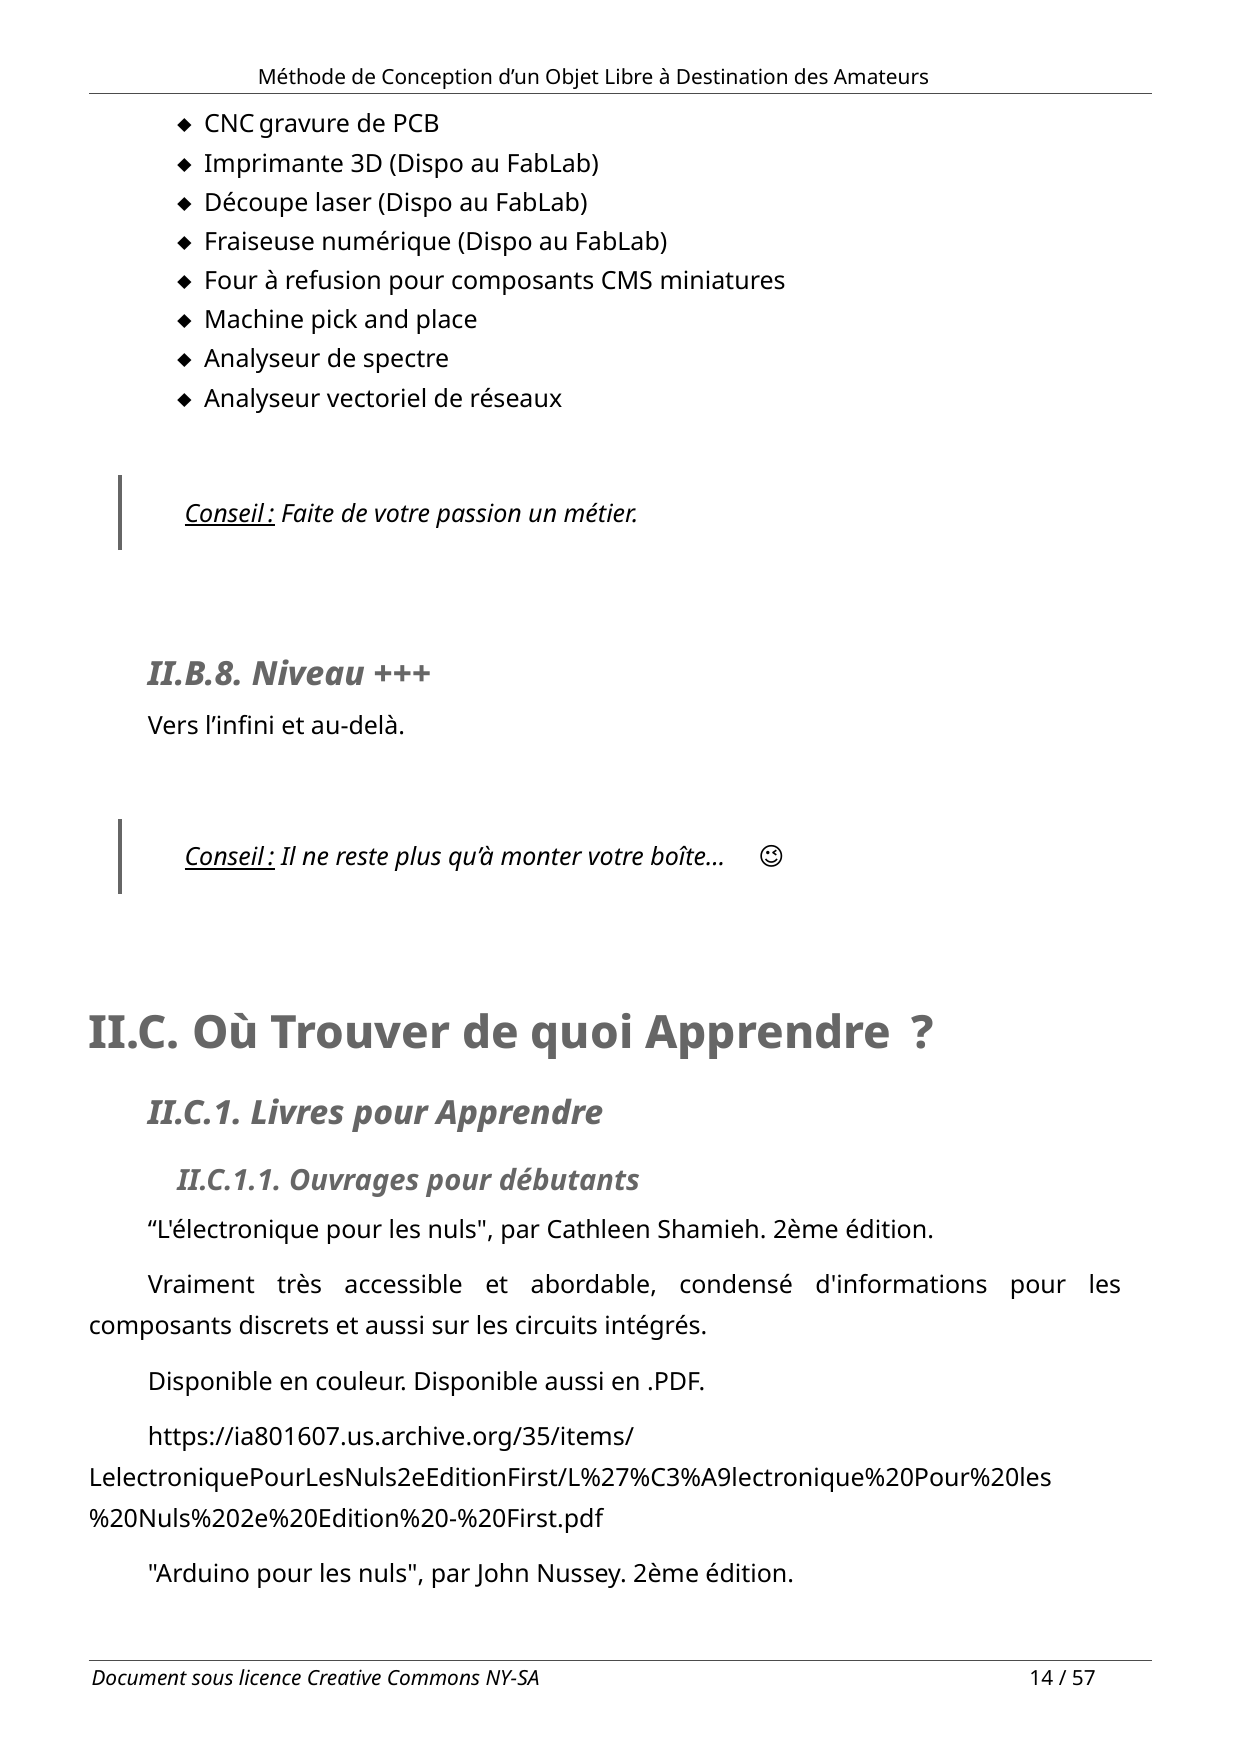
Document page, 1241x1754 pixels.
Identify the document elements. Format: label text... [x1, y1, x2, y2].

subtitle Où Trouver de quoi Apprendre ? [88, 999, 1152, 1062]
text Conseil : Il ne reste plus qu’à monter votre boîte… 😉 [118, 818, 1122, 894]
text Vers l’infini et au‑delà. [88, 708, 1122, 742]
list Découpe laser (Dispo au FabLab) [177, 184, 1152, 218]
list CNC gravure de PCB [177, 106, 1152, 140]
list Analyseur vectoriel de réseaux [177, 380, 1152, 414]
text https://ia801607.us.archive.org/35/items/LelectroniquePourLesNuls2eEditionFirst/L%27%C3%A9lectronique%20Pour%20les%20Nuls%202e%20Edition%20-%20First.pdf [88, 1419, 1122, 1534]
text Vraiment très accessible et abordable, condensé d'informations pour les composants discrets et aussi sur les circuits intégrés. [88, 1267, 1122, 1342]
subtitle Ouvrages pour débutants [118, 1159, 1152, 1199]
list Fraiseuse numérique (Dispo au FabLab) [177, 224, 1152, 258]
text “L'électronique pour les nuls", par Cathleen Shamieh. 2ème édition. [88, 1212, 1122, 1246]
list Imprimante 3D (Dispo au FabLab) [177, 145, 1152, 179]
subtitle Livres pour Apprendre [148, 1089, 1152, 1134]
list Analyseur de spectre [177, 341, 1152, 375]
subtitle Niveau +++ [148, 650, 1152, 695]
text "Arduino pour les nuls", par John Nussey. 2ème édition. [88, 1556, 1122, 1590]
list Four à refusion pour composants CMS miniatures [177, 263, 1152, 297]
list Machine pick and place [177, 302, 1152, 336]
text Disponible en couleur. Disponible aussi en .PDF. [88, 1363, 1122, 1397]
text Conseil : Faite de votre passion un métier. [122, 475, 1122, 550]
